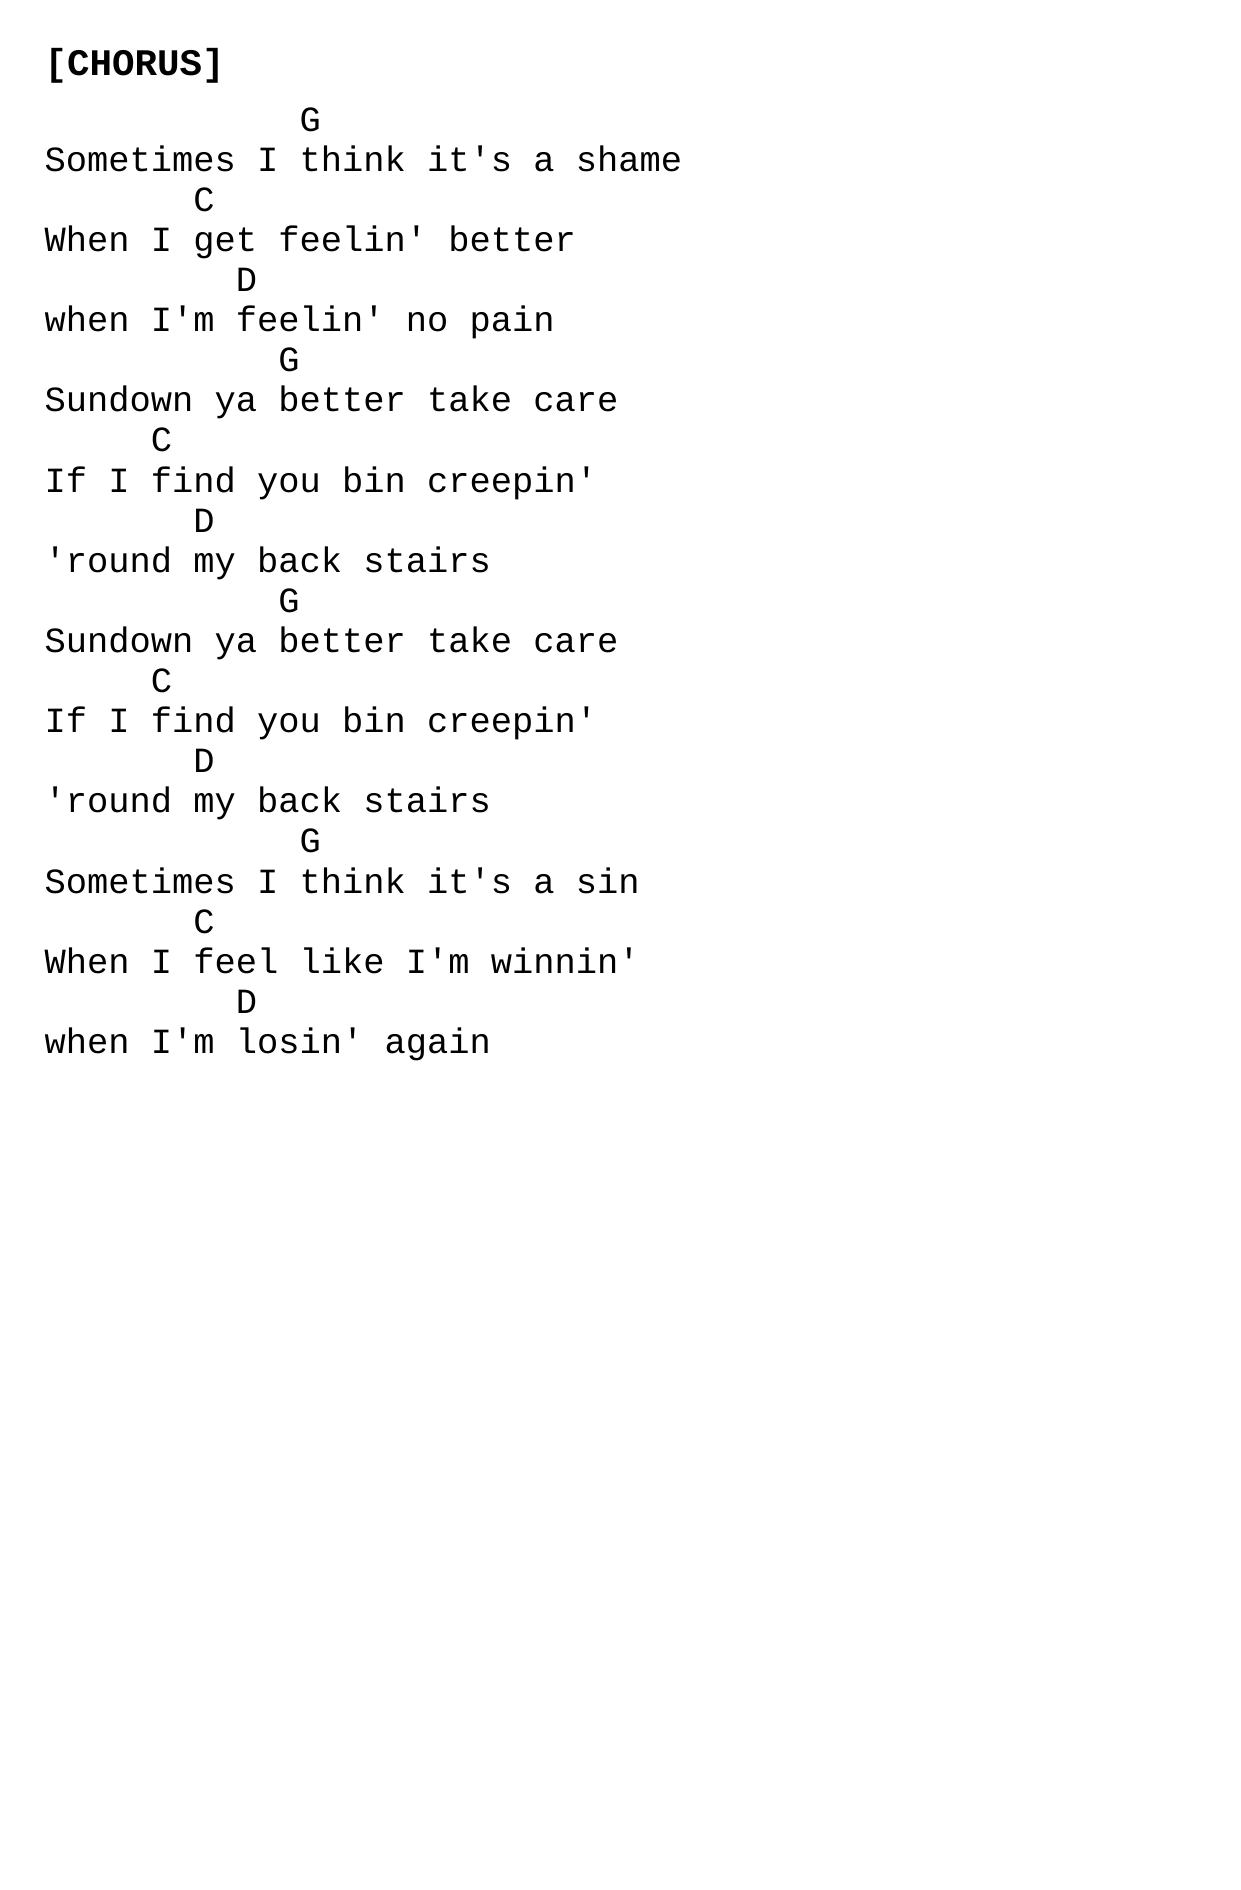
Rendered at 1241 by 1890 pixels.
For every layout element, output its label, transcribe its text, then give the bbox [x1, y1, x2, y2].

text D [44, 743, 1063, 783]
text C [44, 904, 1063, 944]
text when I'm losin' again [44, 1024, 1063, 1064]
text If I find you bin creepin' [44, 462, 1063, 503]
text D [44, 984, 1063, 1024]
text When I get feelin' better [44, 222, 1063, 262]
text C [44, 182, 1063, 222]
text G [44, 102, 1063, 142]
text Sometimes I think it's a sin [44, 863, 1063, 904]
text G [44, 342, 1063, 382]
text C [44, 663, 1063, 703]
text When I feel like I'm winnin' [44, 944, 1063, 984]
text Sundown ya better take care [44, 382, 1063, 422]
text 'round my back stairs [44, 783, 1063, 823]
subtitle [CHORUS] [44, 44, 1063, 87]
text G [44, 583, 1063, 623]
text D [44, 262, 1063, 302]
text Sometimes I think it's a shame [44, 142, 1063, 182]
text when I'm feelin' no pain [44, 302, 1063, 342]
text C [44, 422, 1063, 462]
text 'round my back stairs [44, 543, 1063, 583]
text Sundown ya better take care [44, 623, 1063, 663]
text G [44, 823, 1063, 863]
text D [44, 503, 1063, 543]
text If I find you bin creepin' [44, 703, 1063, 743]
